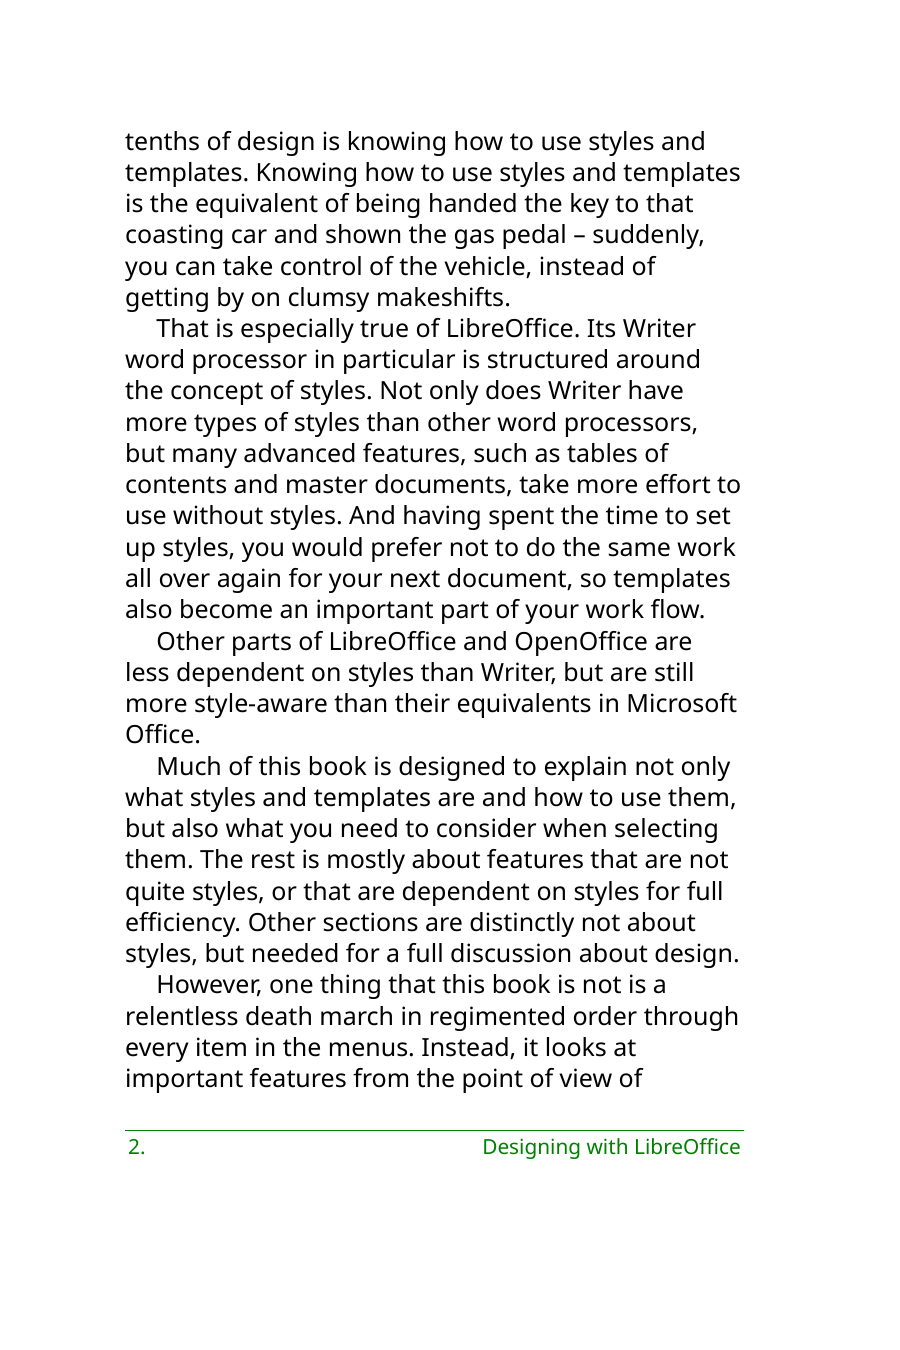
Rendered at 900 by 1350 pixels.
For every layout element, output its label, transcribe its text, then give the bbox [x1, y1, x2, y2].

text Other parts of LibreOffice and OpenOffice are less dependent on styles than Writer, but are still more style-aware than their equivalents in Microsoft Office. [125, 625, 744, 750]
text tenths of design is knowing how to use styles and templates. Knowing how to use styles and templates is the equivalent of being handed the key to that coasting car and shown the gas pedal – suddenly, you can take control of the vehicle, instead of getting by on clumsy makeshifts. [125, 125, 744, 312]
text However, one thing that this book is not is a relentless death march in regimented order through every item in the menus. Instead, it looks at important features from the point of view of [125, 969, 744, 1094]
text That is especially true of LibreOffice. Its Writer word processor in particular is structured around the concept of styles. Not only does Writer have more types of styles than other word processors, but many advanced features, such as tables of contents and master documents, take more effort to use without styles. And having spent the time to set up styles, you would prefer not to do the same work all over again for your next document, so templates also become an important part of your work flow. [125, 312, 744, 625]
text Much of this book is designed to explain not only what styles and templates are and how to use them, but also what you need to consider when selecting them. The rest is mostly about features that are not quite styles, or that are dependent on styles for full efficiency. Other sections are distinctly not about styles, but needed for a full discussion about design. [125, 750, 744, 969]
